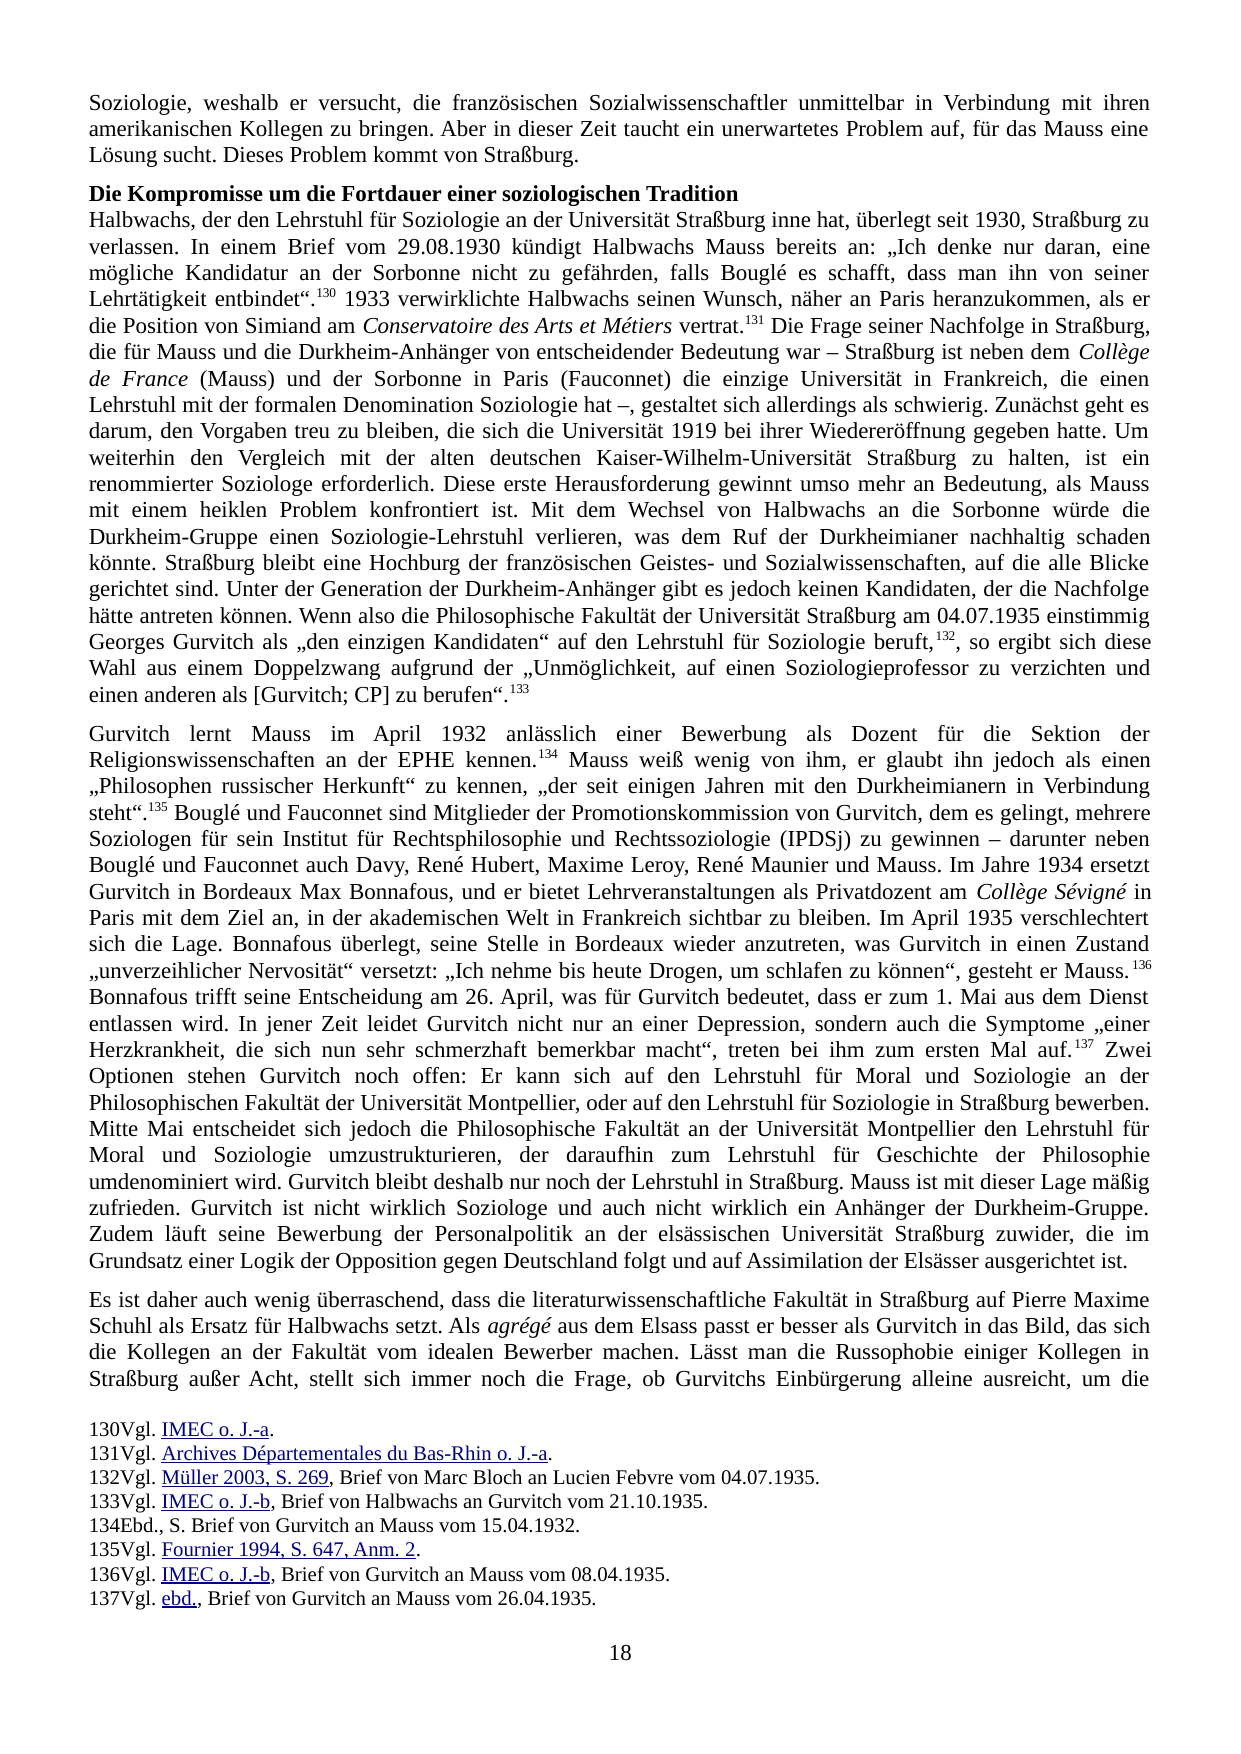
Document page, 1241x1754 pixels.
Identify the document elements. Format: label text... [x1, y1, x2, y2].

text Gurvitch lernt Mauss im April 1932 anlässlich einer Bewerbung als Dozent für die Sektion der Religionswissenschaften an der EPHE kennen. Mauss weiß wenig von ihm, er glaubt ihn jedoch als einen „Philosophen russischer Herkunft“ zu kennen, „der seit einigen Jahren mit den Durkheimianern in Verbindung steht“. Bouglé und Fauconnet sind Mitglieder der Promotionskommission von Gurvitch, dem es gelingt, mehrere Soziologen für sein Institut für Rechtsphilosophie und Rechtssoziologie (IPDSj) zu gewinnen – darunter neben Bouglé und Fauconnet auch Davy, René Hubert, Maxime Leroy, René Maunier und Mauss. Im Jahre 1934 ersetzt Gurvitch in Bordeaux Max Bonnafous, und er bietet Lehrveranstaltungen als Privatdozent am Collège Sévigné in Paris mit dem Ziel an, in der akademischen Welt in Frankreich sichtbar zu bleiben. Im April 1935 verschlechtert sich die Lage. Bonnafous überlegt, seine Stelle in Bordeaux wieder anzutreten, was Gurvitch in einen Zustand „unverzeihlicher Nervosität“ versetzt: „Ich nehme bis heute Drogen, um schlafen zu können“, gesteht er Mauss. Bonnafous trifft seine Entscheidung am 26. April, was für Gurvitch bedeutet, dass er zum 1. Mai aus dem Dienst entlassen wird. In jener Zeit leidet Gurvitch nicht nur an einer Depression, sondern auch die Symptome „einer Herzkrankheit, die sich nun sehr schmerzhaft bemerkbar macht“, treten bei ihm zum ersten Mal auf. Zwei Optionen stehen Gurvitch noch offen: Er kann sich auf den Lehrstuhl für Moral und Soziologie an der Philosophischen Fakultät der Universität Montpellier, oder auf den Lehrstuhl für Soziologie in Straßburg bewerben. Mitte Mai entscheidet sich jedoch die Philosophische Fakultät an der Universität Montpellier den Lehrstuhl für Moral und Soziologie umzustrukturieren, der daraufhin zum Lehrstuhl für Geschichte der Philosophie umdenominiert wird. Gurvitch bleibt deshalb nur noch der Lehrstuhl in Straßburg. Mauss ist mit dieser Lage mäßig zufrieden. Gurvitch ist nicht wirklich Soziologe und auch nicht wirklich ein Anhänger der Durkheim-Gruppe. Zudem läuft seine Bewerbung der Personalpolitik an der elsässischen Universität Straßburg zuwider, die im Grundsatz einer Logik der Opposition gegen Deutschland folgt und auf Assimilation der Elsässer ausgerichtet ist. [88, 720, 1152, 1273]
text Halbwachs, der den Lehrstuhl für Soziologie an der Universität Straßburg inne hat, überlegt seit 1930, Straßburg zu verlassen. In einem Brief vom 29.08.1930 kündigt Halbwachs Mauss bereits an: „Ich denke nur daran, eine mögliche Kandidatur an der Sorbonne nicht zu gefährden, falls Bouglé es schafft, dass man ihn von seiner Lehrtätigkeit entbindet“. 1933 verwirklichte Halbwachs seinen Wunsch, näher an Paris heranzukommen, als er die Position von Simiand am Conservatoire des Arts et Métiers vertrat. Die Frage seiner Nachfolge in Straßburg, die für Mauss und die Durkheim-Anhänger von entscheidender Bedeutung war – Straßburg ist neben dem Collège de France (Mauss) und der Sorbonne in Paris (Fauconnet) die einzige Universität in Frankreich, die einen Lehrstuhl mit der formalen Denomination Soziologie hat –, gestaltet sich allerdings als schwierig. Zunächst geht es darum, den Vorgaben treu zu bleiben, die sich die Universität 1919 bei ihrer Wiedereröffnung gegeben hatte. Um weiterhin den Vergleich mit der alten deutschen Kaiser-Wilhelm-Universität Straßburg zu halten, ist ein renommierter Soziologe erforderlich. Diese erste Herausforderung gewinnt umso mehr an Bedeutung, als Mauss mit einem heiklen Problem konfrontiert ist. Mit dem Wechsel von Halbwachs an die Sorbonne würde die Durkheim-Gruppe einen Soziologie-Lehrstuhl verlieren, was dem Ruf der Durkheimianer nachhaltig schaden könnte. Straßburg bleibt eine Hochburg der französischen Geistes- und Sozialwissenschaften, auf die alle Blicke gerichtet sind. Unter der Generation der Durkheim-Anhänger gibt es jedoch keinen Kandidaten, der die Nachfolge hätte antreten können. Wenn also die Philosophische Fakultät der Universität Straßburg am 04.07.1935 einstimmig Georges Gurvitch als „den einzigen Kandidaten“ auf den Lehrstuhl für Soziologie beruft,, so ergibt sich diese Wahl aus einem Doppelzwang aufgrund der „Unmöglichkeit, auf einen Soziologieprofessor zu verzichten und einen anderen als [Gurvitch; CP] zu berufen“. [88, 206, 1152, 707]
text Vgl. IMEC o. J.-a. [88, 1417, 1152, 1441]
text Vgl. IMEC o. J.-b, Brief von Halbwachs an Gurvitch vom 21.10.1935. [88, 1489, 1152, 1513]
text Soziologie, weshalb er versucht, die französischen Sozialwissenschaftler unmittelbar in Verbindung mit ihren amerikanischen Kollegen zu bringen. Aber in dieser Zeit taucht ein unerwartetes Problem auf, für das Mauss eine Lösung sucht. Dieses Problem kommt von Straßburg. [88, 88, 1152, 168]
text Vgl. ebd., Brief von Gurvitch an Mauss vom 26.04.1935. [88, 1586, 1152, 1609]
text Vgl. Archives Départementales du Bas-Rhin o. J.-a. [88, 1441, 1152, 1465]
subtitle Die Kompromisse um die Fortdauer einer soziologischen Tradition [88, 180, 1152, 206]
text Vgl. Müller 2003, S. 269, Brief von Marc Bloch an Lucien Febvre vom 04.07.1935. [88, 1465, 1152, 1489]
text Vgl. Fournier 1994, S. 647, Anm. 2. [88, 1537, 1152, 1561]
text Ebd., S. Brief von Gurvitch an Mauss vom 15.04.1932. [88, 1513, 1152, 1537]
text Es ist daher auch wenig überraschend, dass die literaturwissenschaftliche Fakultät in Straßburg auf Pierre Maxime Schuhl als Ersatz für Halbwachs setzt. Als agrégé aus dem Elsass passt er besser als Gurvitch in das Bild, das sich die Kollegen an der Fakultät vom idealen Bewerber machen. Lässt man die Russophobie einiger Kollegen in Straßburg außer Acht, stellt sich immer noch die Frage, ob Gurvitchs Einbürgerung alleine ausreicht, um die [88, 1286, 1152, 1391]
text Vgl. IMEC o. J.-b, Brief von Gurvitch an Mauss vom 08.04.1935. [88, 1561, 1152, 1586]
